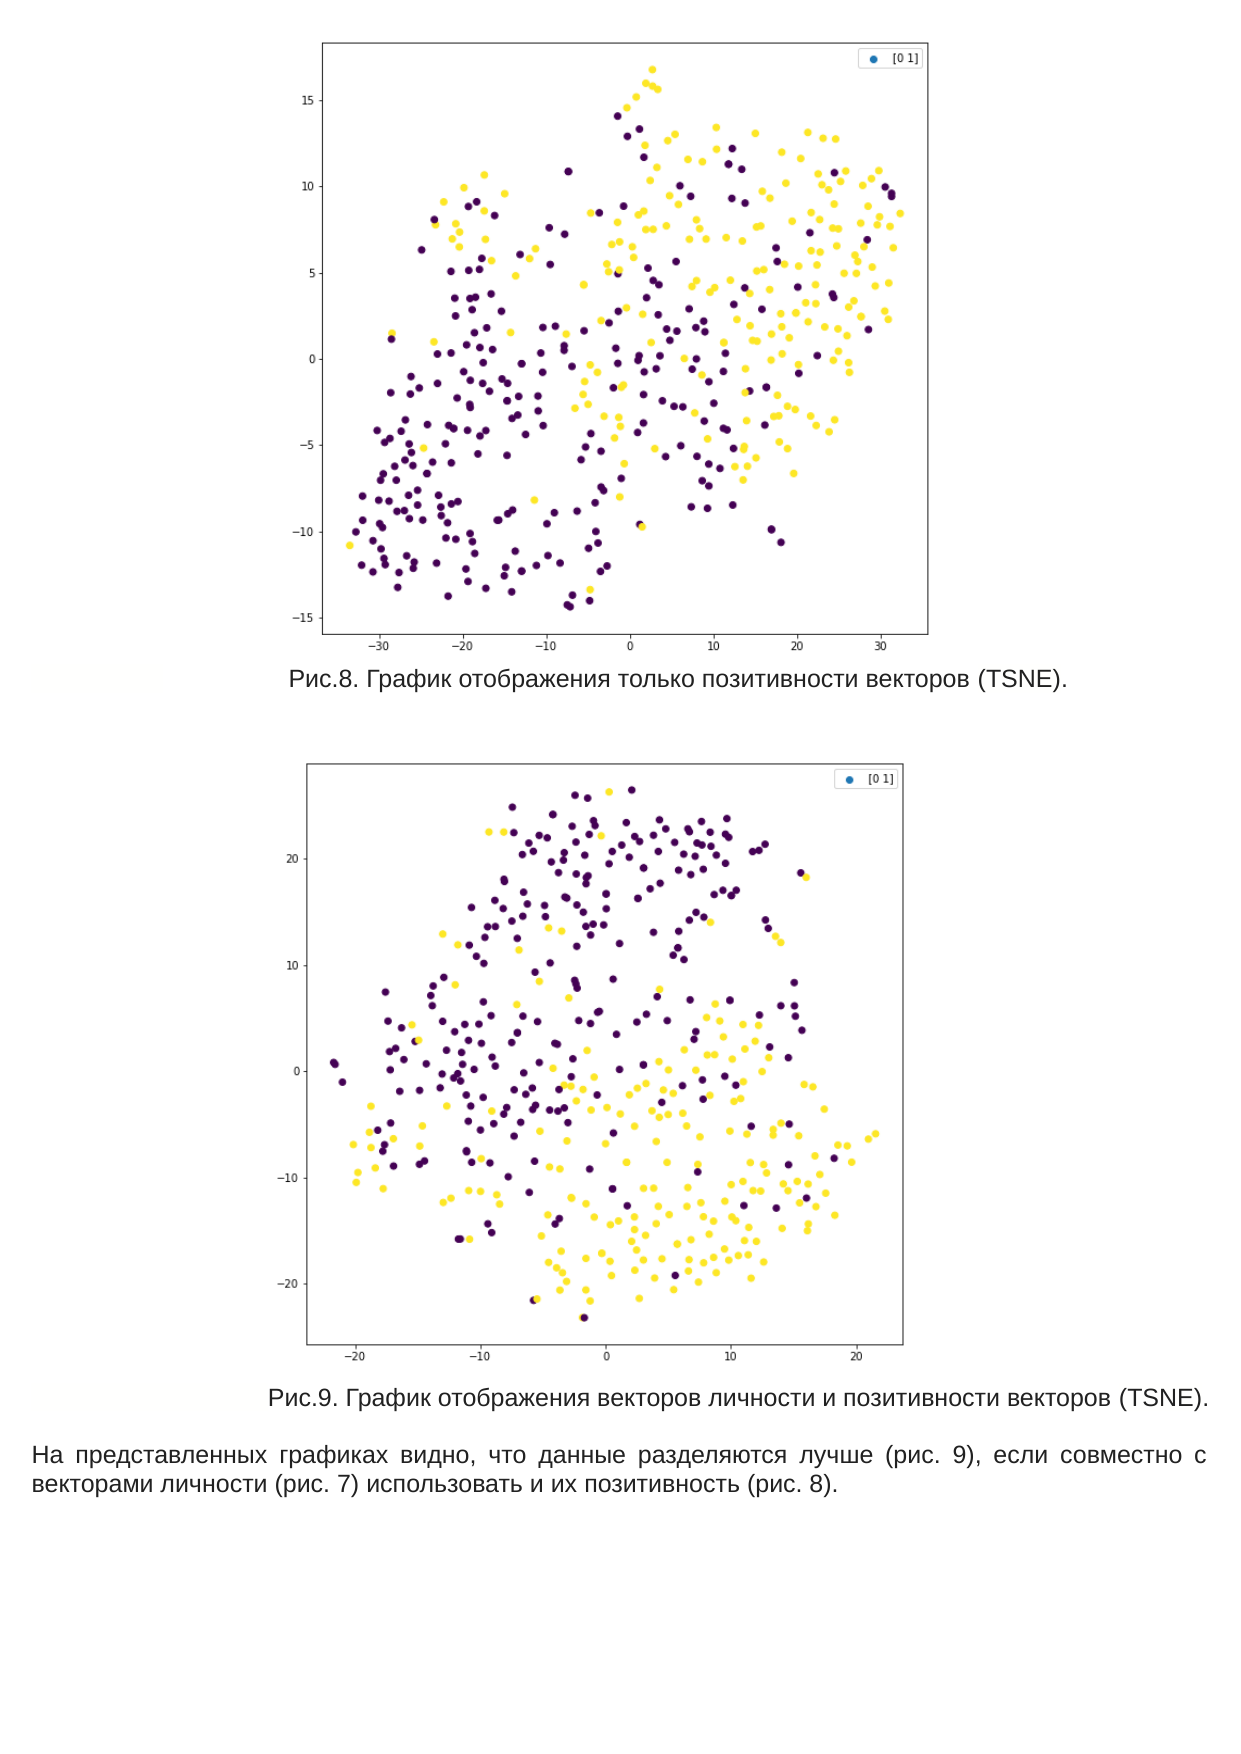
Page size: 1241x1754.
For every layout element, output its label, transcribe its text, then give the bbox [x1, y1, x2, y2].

text Рис.9. График отображения векторов личности и позитивности векторов (TSNE). [31, 1383, 1209, 1411]
picture [269, 756, 910, 1370]
text Рис.8. График отображения только позитивности векторов (TSNE). [31, 664, 1209, 693]
picture [284, 35, 935, 660]
text На представленных графиках видно, что данные разделяются лучше (рис. 9), если совместно с векторами личности (рис. 7) использовать и их позитивность (рис. 8). [31, 1440, 1209, 1498]
